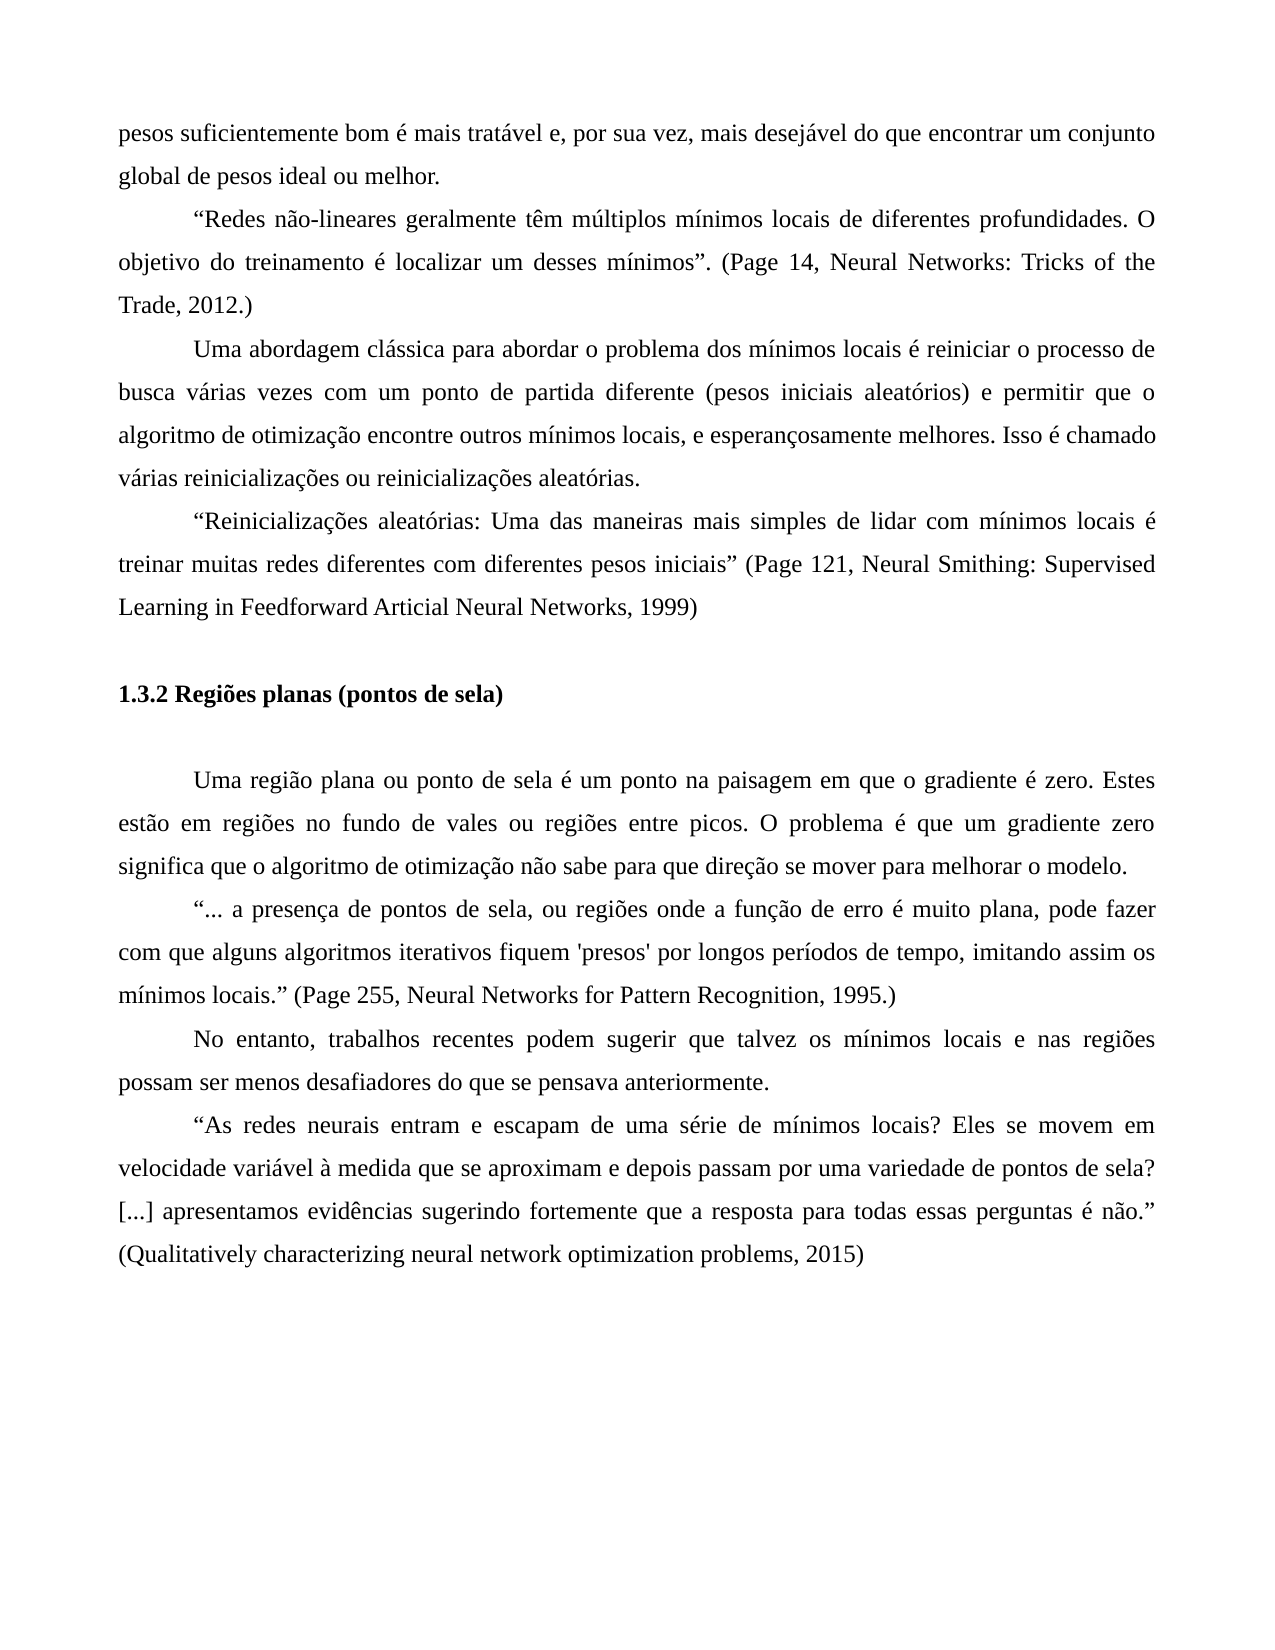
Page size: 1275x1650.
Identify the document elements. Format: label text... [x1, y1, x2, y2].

text Uma abordagem clássica para abordar o problema dos mínimos locais é reiniciar o processo de busca várias vezes com um ponto de partida diferente (pesos iniciais aleatórios) e permitir que o algoritmo de otimização encontre outros mínimos locais, e esperançosamente melhores. Isso é chamado [118, 334, 1157, 449]
text No entanto, trabalhos recentes podem sugerir que talvez os mínimos locais e nas regiões possam ser menos desafiadores do que se pensava anteriormente. [118, 1024, 1157, 1096]
text Uma região plana ou ponto de sela é um ponto na paisagem em que o gradiente é zero. Estes estão em regiões no fundo de vales ou regiões entre picos. O problema é que um gradiente zero significa que o algoritmo de otimização não sabe para que direção se mover para melhorar o modelo. [118, 765, 1157, 880]
text “As redes neurais entram e escapam de uma série de mínimos locais? Eles se movem em velocidade variável à medida que se aproximam e depois passam por uma variedade de pontos de sela? [...] apresentamos evidências sugerindo fortemente que a resposta para todas essas perguntas é não.” (Qualitatively characterizing neural network optimization problems, 2015) [118, 1110, 1157, 1268]
text pesos suficientemente bom é mais tratável e, por sua vez, mais desejável do que encontrar um conjunto global de pesos ideal ou melhor. [118, 118, 1157, 190]
text 1.3.2 Regiões planas (pontos de sela) [118, 679, 1157, 707]
text várias reinicializações ou reinicializações aleatórias. [118, 463, 1157, 492]
text “Reinicializações aleatórias: Uma das maneiras mais simples de lidar com mínimos locais é treinar muitas redes diferentes com diferentes pesos iniciais” (Page 121, Neural Smithing: Supervised Learning in Feedforward Articial Neural Networks, 1999) [118, 506, 1157, 621]
text “Redes não-lineares geralmente têm múltiplos mínimos locais de diferentes profundidades. O objetivo do treinamento é localizar um desses mínimos”. (Page 14, Neural Networks: Tricks of the Trade, 2012.) [118, 204, 1157, 319]
text “... a presença de pontos de sela, ou regiões onde a função de erro é muito plana, pode fazer com que alguns algoritmos iterativos fiquem 'presos' por longos períodos de tempo, imitando assim os mínimos locais.” (Page 255, Neural Networks for Pattern Recognition, 1995.) [118, 894, 1157, 1009]
